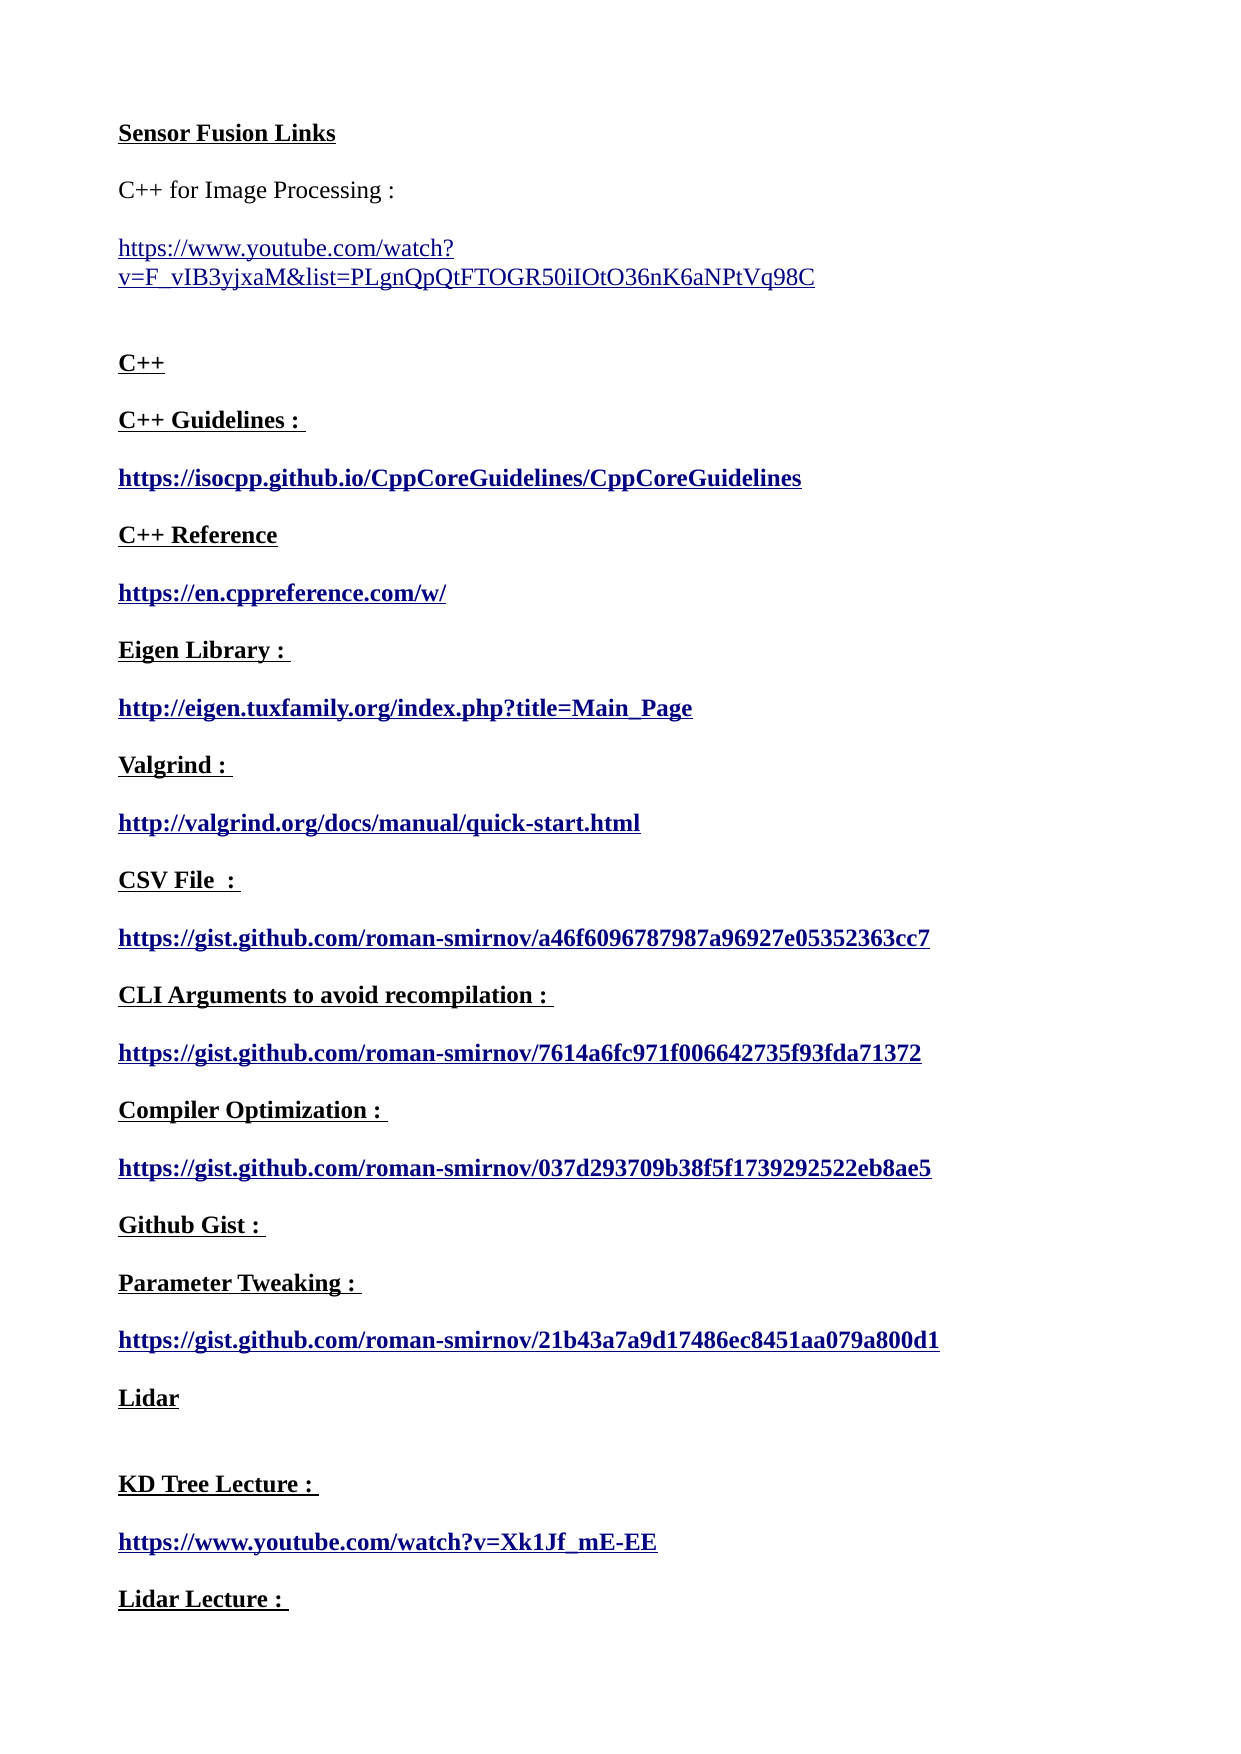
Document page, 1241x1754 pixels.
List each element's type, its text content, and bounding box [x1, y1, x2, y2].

text C++ for Image Processing : [118, 176, 1122, 204]
text Eigen Library : [118, 636, 1122, 664]
text Github Gist : [118, 1211, 1122, 1239]
text https://gist.github.com/roman-smirnov/7614a6fc971f006642735f93fda71372 [118, 1038, 1122, 1067]
text Sensor Fusion Links [118, 118, 1122, 147]
text CSV File : [118, 866, 1122, 894]
text C++ [118, 348, 1122, 377]
text Lidar [118, 1383, 1122, 1412]
text http://eigen.tuxfamily.org/index.php?title=Main_Page [118, 693, 1122, 722]
text Parameter Tweaking : [118, 1268, 1122, 1297]
text Compiler Optimization : [118, 1096, 1122, 1124]
text http://valgrind.org/docs/manual/quick-start.html [118, 808, 1122, 837]
text https://gist.github.com/roman-smirnov/037d293709b38f5f1739292522eb8ae5 [118, 1153, 1122, 1182]
text Lidar Lecture : [118, 1584, 1122, 1613]
text Valgrind : [118, 751, 1122, 779]
text KD Tree Lecture : [118, 1469, 1122, 1498]
text https://www.youtube.com/watch?v=Xk1Jf_mE-EE [118, 1527, 1122, 1556]
text https://gist.github.com/roman-smirnov/21b43a7a9d17486ec8451aa079a800d1 [118, 1326, 1122, 1354]
text https://www.youtube.com/watch?v=F_vIB3yjxaM&list=PLgnQpQtFTOGR50iIOtO36nK6aNPtVq98C [118, 233, 1122, 291]
text https://isocpp.github.io/CppCoreGuidelines/CppCoreGuidelines [118, 463, 1122, 492]
text C++ Guidelines : [118, 406, 1122, 434]
text https://en.cppreference.com/w/ [118, 578, 1122, 607]
text https://gist.github.com/roman-smirnov/a46f6096787987a96927e05352363cc7 [118, 923, 1122, 952]
text CLI Arguments to avoid recompilation : [118, 981, 1122, 1009]
text C++ Reference [118, 521, 1122, 549]
